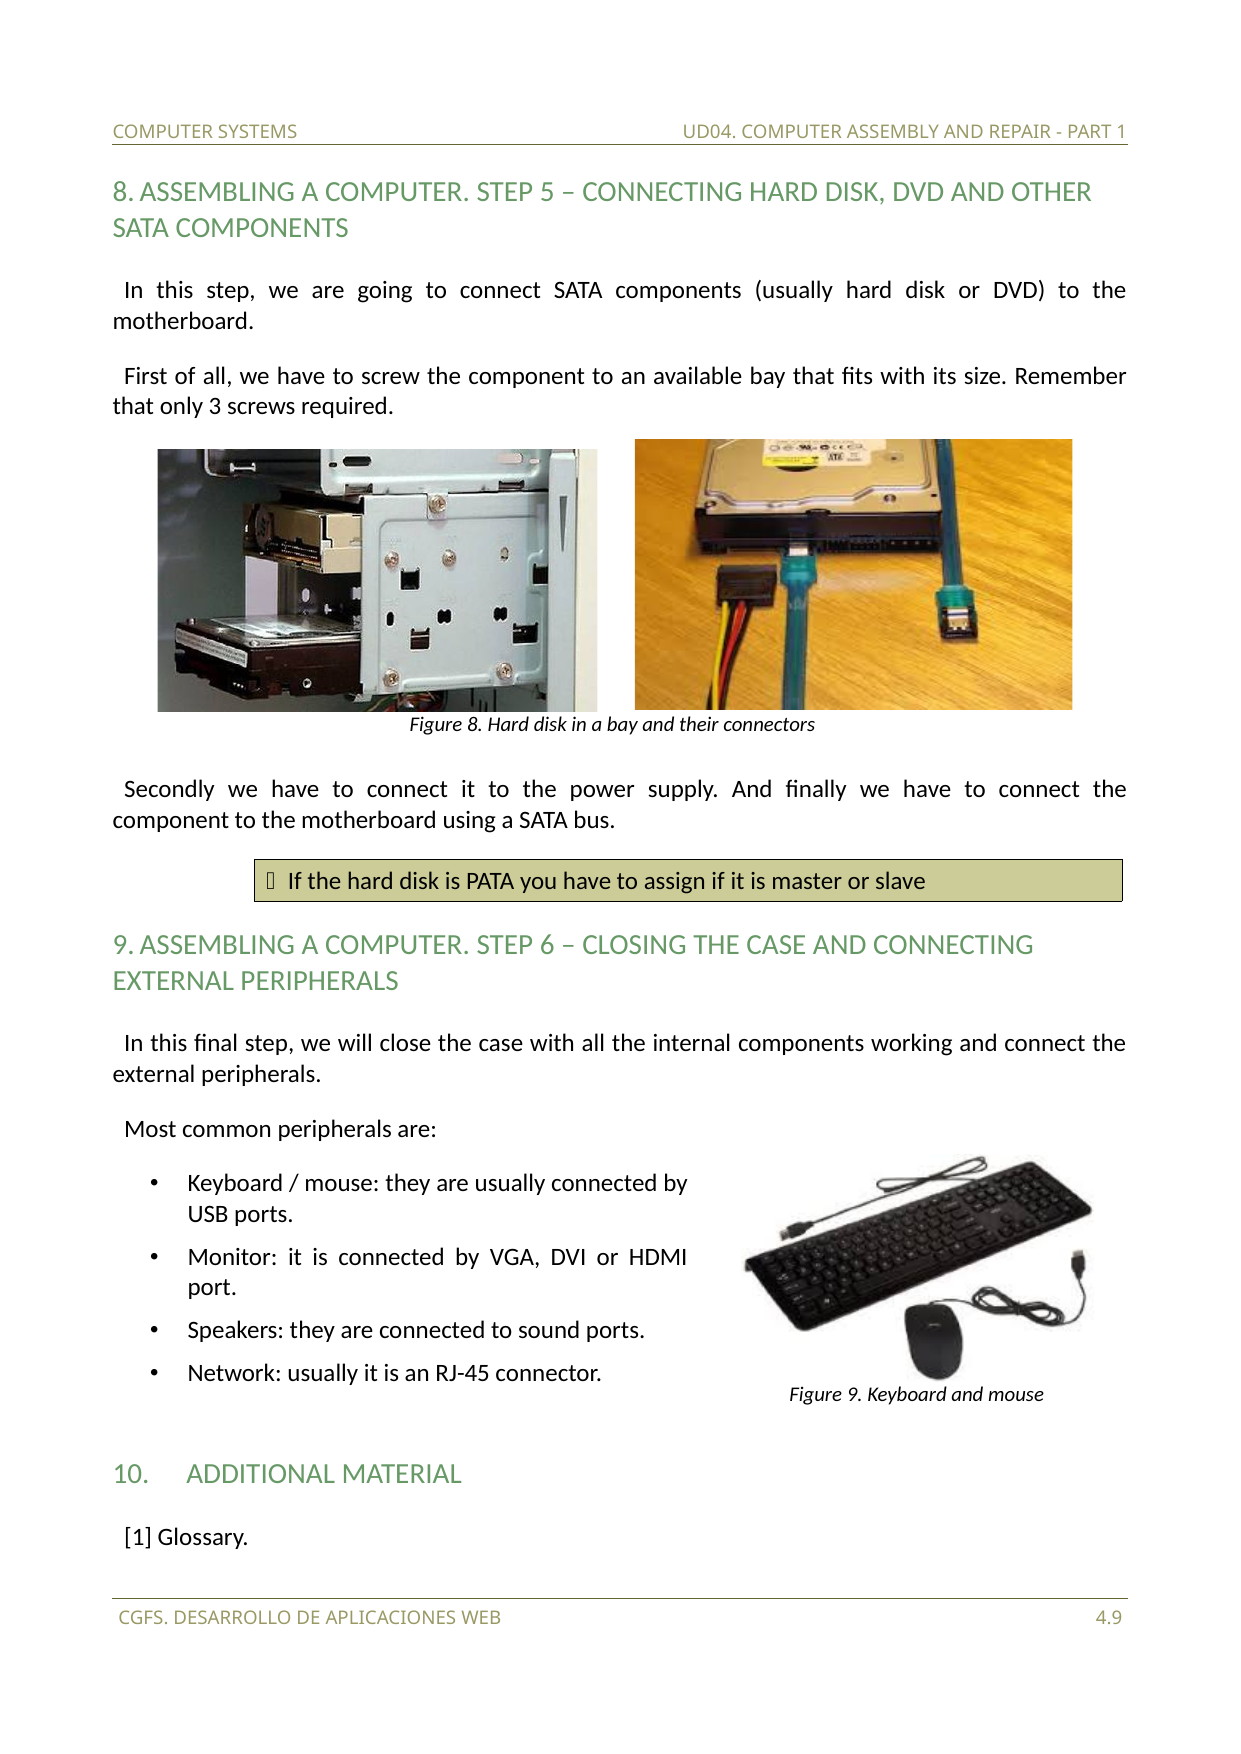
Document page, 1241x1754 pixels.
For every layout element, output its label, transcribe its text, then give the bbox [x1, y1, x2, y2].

subtitle Additional material [112, 1456, 1128, 1491]
list [718, 1407, 1117, 1422]
text In this step, we are going to connect SATA components (usually hard disk or DVD) to the motherboard. [112, 274, 1128, 336]
subtitle Assembling a computer. Step 6 – Closing the case and connecting external peripherals [112, 926, 1128, 997]
subtitle Assembling a computer. Step 5 – Connecting Hard disk, DVD and other SATA components [112, 173, 1128, 244]
text Secondly we have to connect it to the power supply. And finally we have to connect the component to the motherboard using a SATA bus. [112, 439, 1128, 835]
text First of all, we have to screw the component to an available bay that fits with its size. Remember that only 3 screws required. [112, 360, 1128, 421]
text Most common peripherals are: [112, 1113, 1128, 1143]
list Network: usually it is an RJ-45 connector. [150, 1357, 718, 1388]
text  If the hard disk is PATA you have to assign if it is master or slave [255, 860, 1122, 901]
list Keyboard / mouse: they are usually connected by USB ports. [150, 1155, 741, 1228]
list [1094, 1155, 1128, 1228]
picture [634, 439, 1073, 710]
list Figure 9. Keyboard and mouse [718, 1167, 1117, 1407]
list Speakers: they are connected to sound ports. [150, 1314, 718, 1345]
picture [741, 1154, 1094, 1382]
text [1] Glossary. [112, 1521, 1128, 1552]
text In this final step, we will close the case with all the internal components working and connect the external peripherals. [112, 1028, 1128, 1089]
picture [157, 449, 598, 712]
text Figure 8. Hard disk in a bay and their connectors [126, 452, 1101, 737]
list Monitor: it is connected by VGA, DVI or HDMI port. [150, 1241, 718, 1302]
